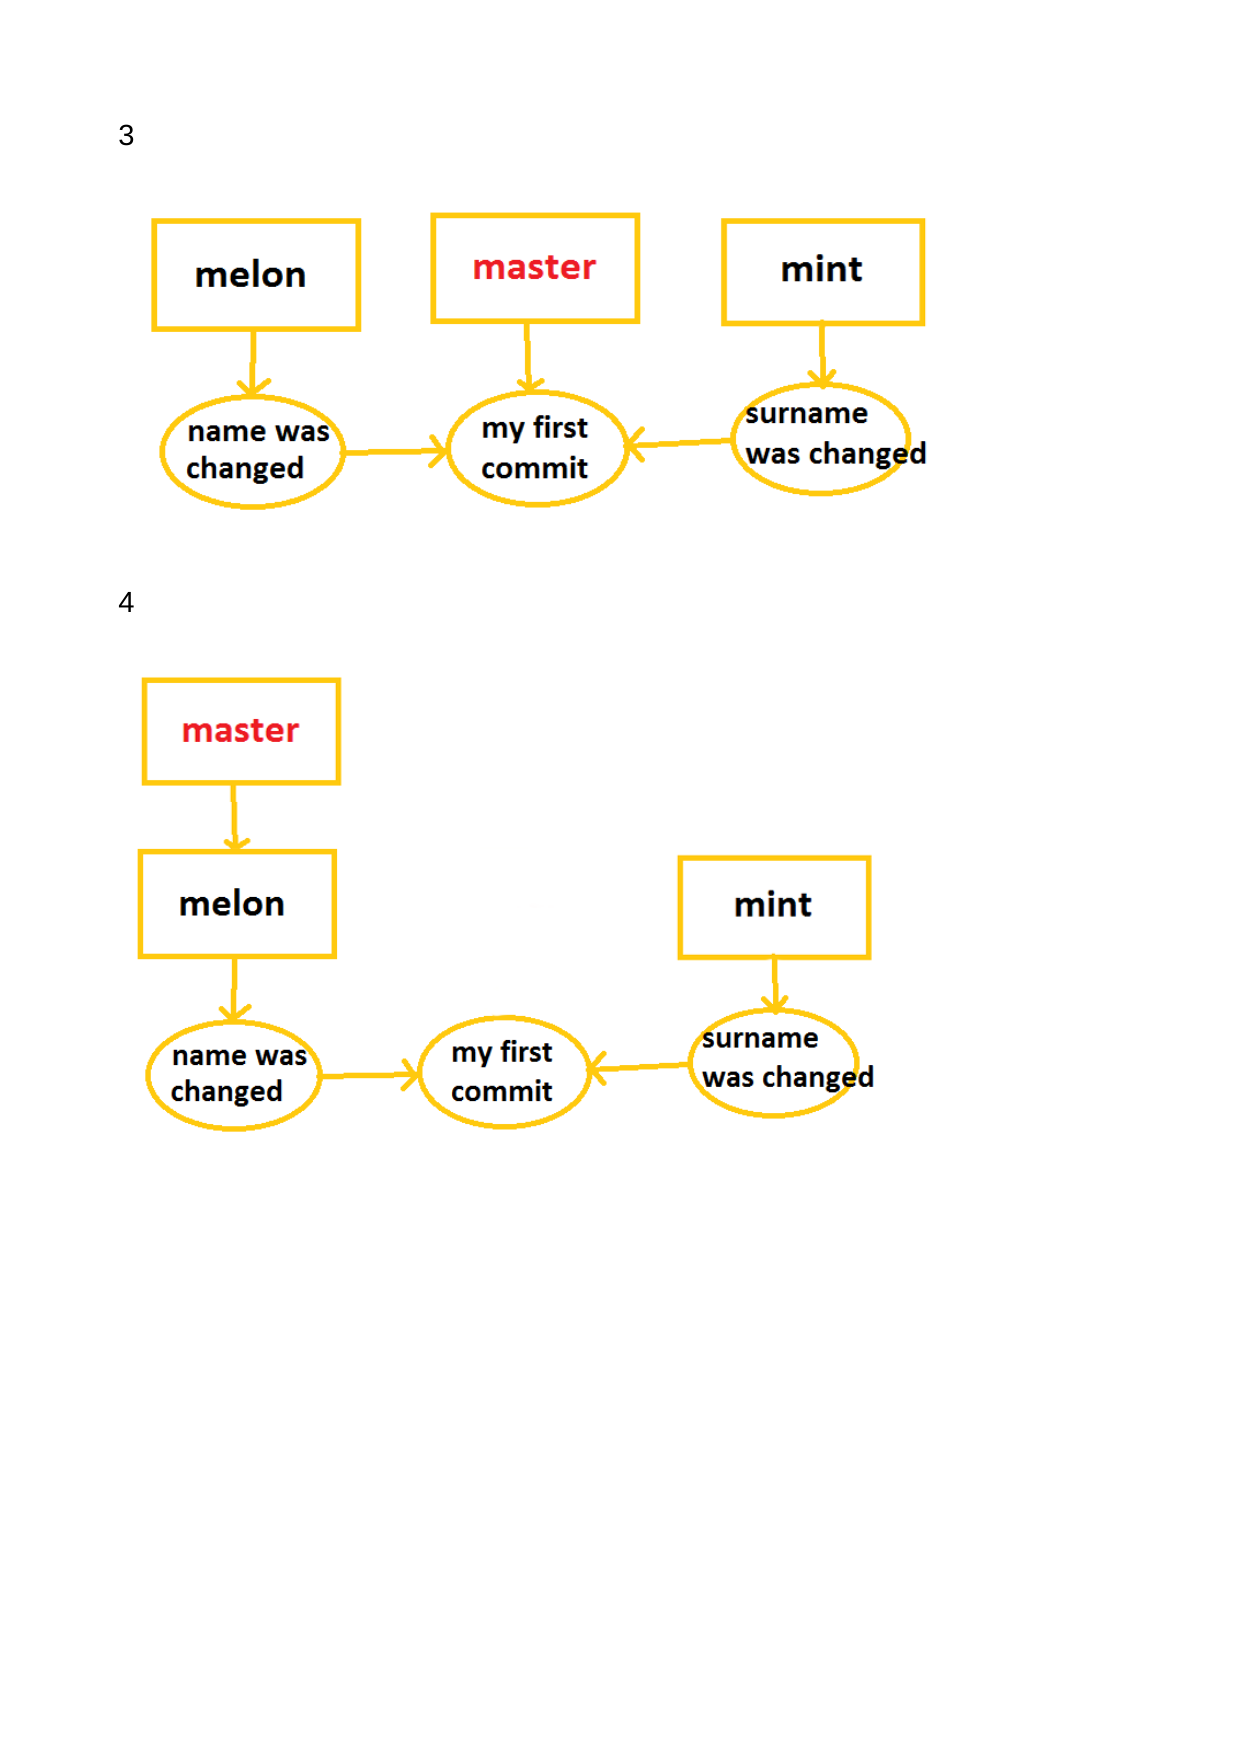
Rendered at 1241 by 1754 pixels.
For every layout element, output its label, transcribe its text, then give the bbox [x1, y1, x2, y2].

text 4 [118, 585, 1122, 618]
picture [118, 647, 910, 1159]
text 3 [118, 118, 1122, 152]
picture [118, 181, 984, 556]
